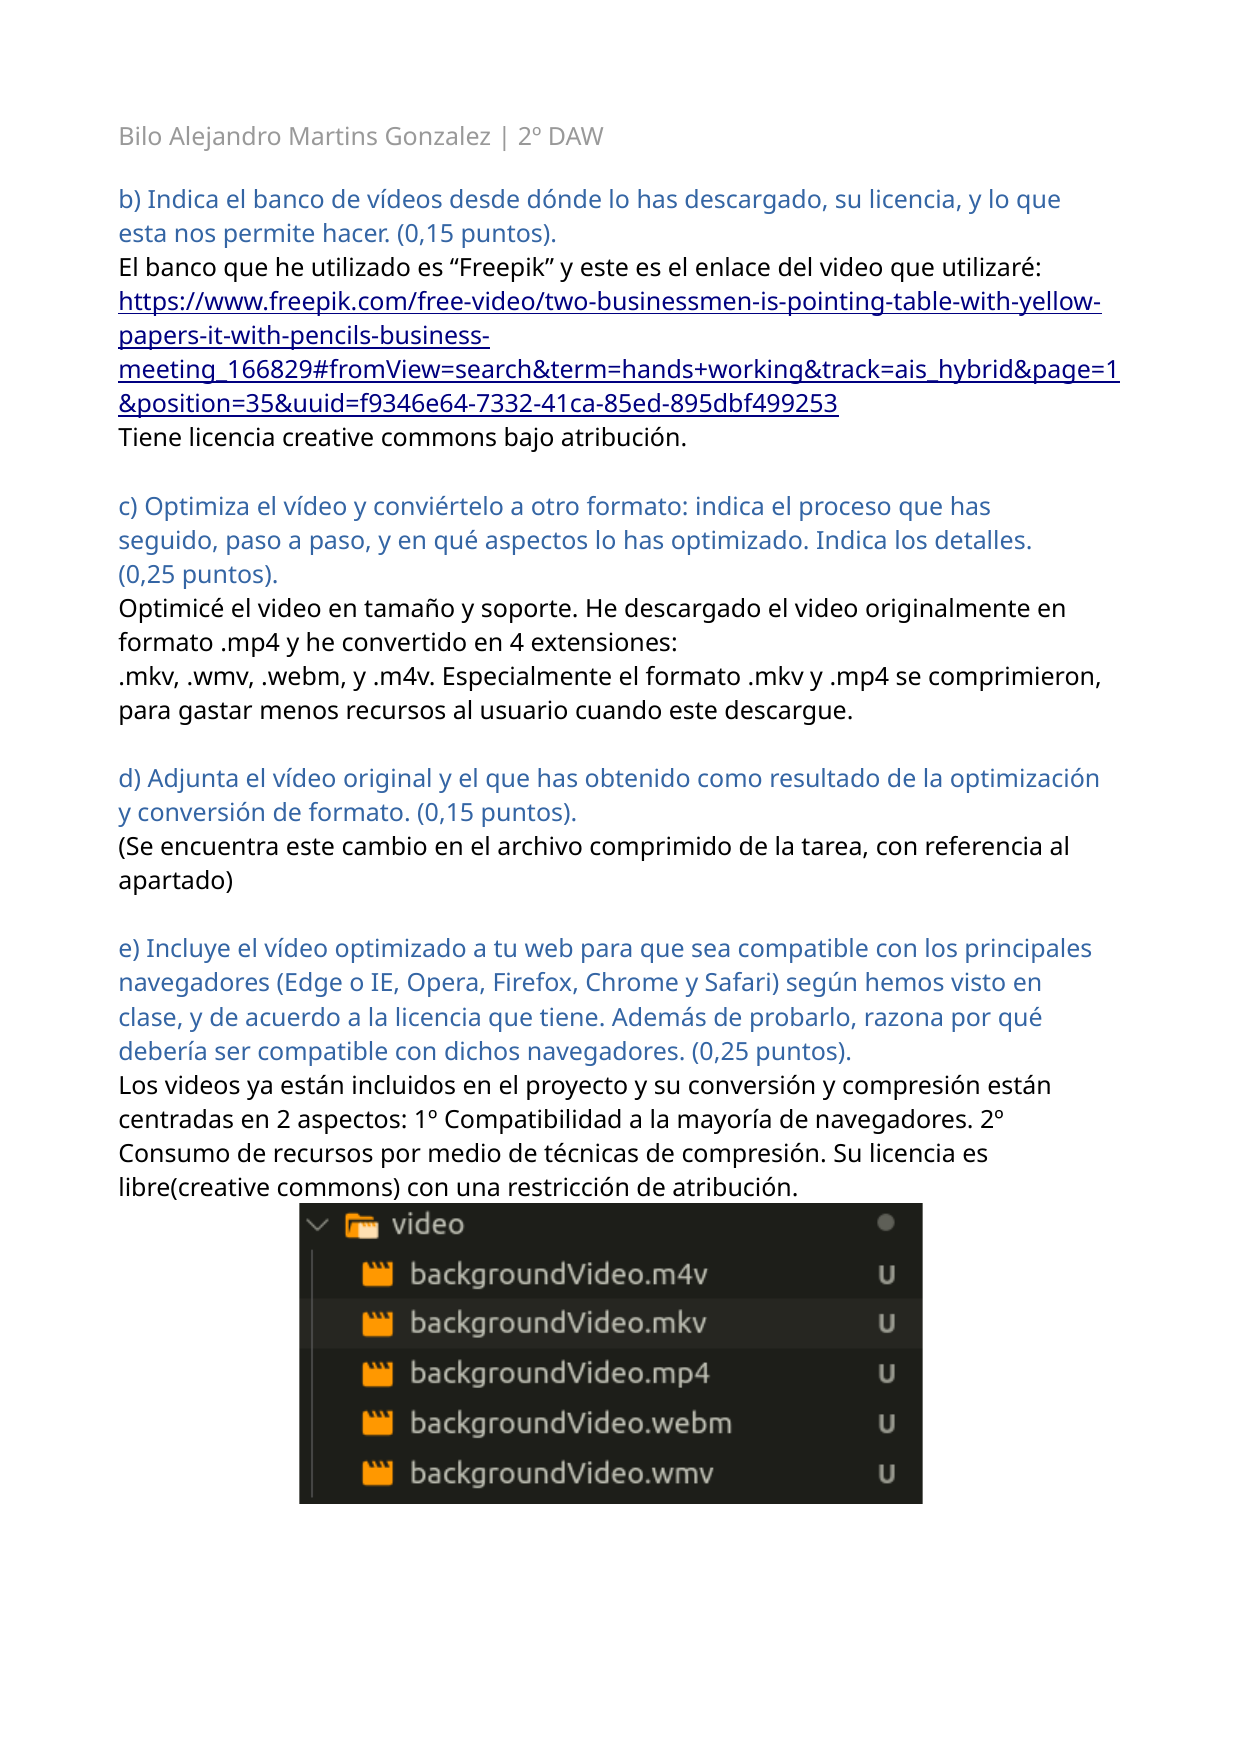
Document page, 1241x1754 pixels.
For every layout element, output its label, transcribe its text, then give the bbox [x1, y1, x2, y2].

text El banco que he utilizado es “Freepik” y este es el enlace del video que utilizaré: [118, 250, 1122, 284]
text Optimicé el video en tamaño y soporte. He descargado el video originalmente en formato .mp4 y he convertido en 4 extensiones: [118, 590, 1122, 658]
text esta nos permite hacer. (0,15 puntos). [118, 216, 1122, 250]
text debería ser compatible con dichos navegadores. (0,25 puntos). [118, 1033, 1122, 1067]
text d) Adjunta el vídeo original y el que has obtenido como resultado de la optimización [118, 761, 1122, 795]
text Tiene licencia creative commons bajo atribución. [118, 420, 1122, 454]
text Los videos ya están incluidos en el proyecto y su conversión y compresión están centradas en 2 aspectos: 1º Compatibilidad a la mayoría de navegadores. 2º Consumo de recursos por medio de técnicas de compresión. Su licencia es libre(creative commons) con una restricción de atribución. [118, 1067, 1122, 1203]
text (Se encuentra este cambio en el archivo comprimido de la tarea, con referencia al apartado) [118, 829, 1122, 897]
text e) Incluye el vídeo optimizado a tu web para que sea compatible con los principales [118, 931, 1122, 965]
text .mkv, .wmv, .webm, y .m4v. Especialmente el formato .mkv y .mp4 se comprimieron, para gastar menos recursos al usuario cuando este descargue. [118, 658, 1122, 727]
text clase, y de acuerdo a la licencia que tiene. Además de probarlo, razona por qué [118, 999, 1122, 1033]
text c) Optimiza el vídeo y conviértelo a otro formato: indica el proceso que has [118, 488, 1122, 522]
text navegadores (Edge o IE, Opera, Firefox, Chrome y Safari) según hemos visto en [118, 965, 1122, 999]
text seguido, paso a paso, y en qué aspectos lo has optimizado. Indica los detalles. [118, 522, 1122, 556]
text y conversión de formato. (0,15 puntos). [118, 795, 1122, 829]
text https://www.freepik.com/free-video/two-businessmen-is-pointing-table-with-yellow-papers-it-with-pencils-business-meeting_166829#fromView=search&term=hands+working&track=ais_hybrid&page=1&position=35&uuid=f9346e64-7332-41ca-85ed-895dbf499253 [118, 284, 1122, 420]
text (0,25 puntos). [118, 556, 1122, 590]
text b) Indica el banco de vídeos desde dónde lo has descargado, su licencia, y lo que [118, 182, 1122, 216]
picture [299, 1203, 923, 1504]
